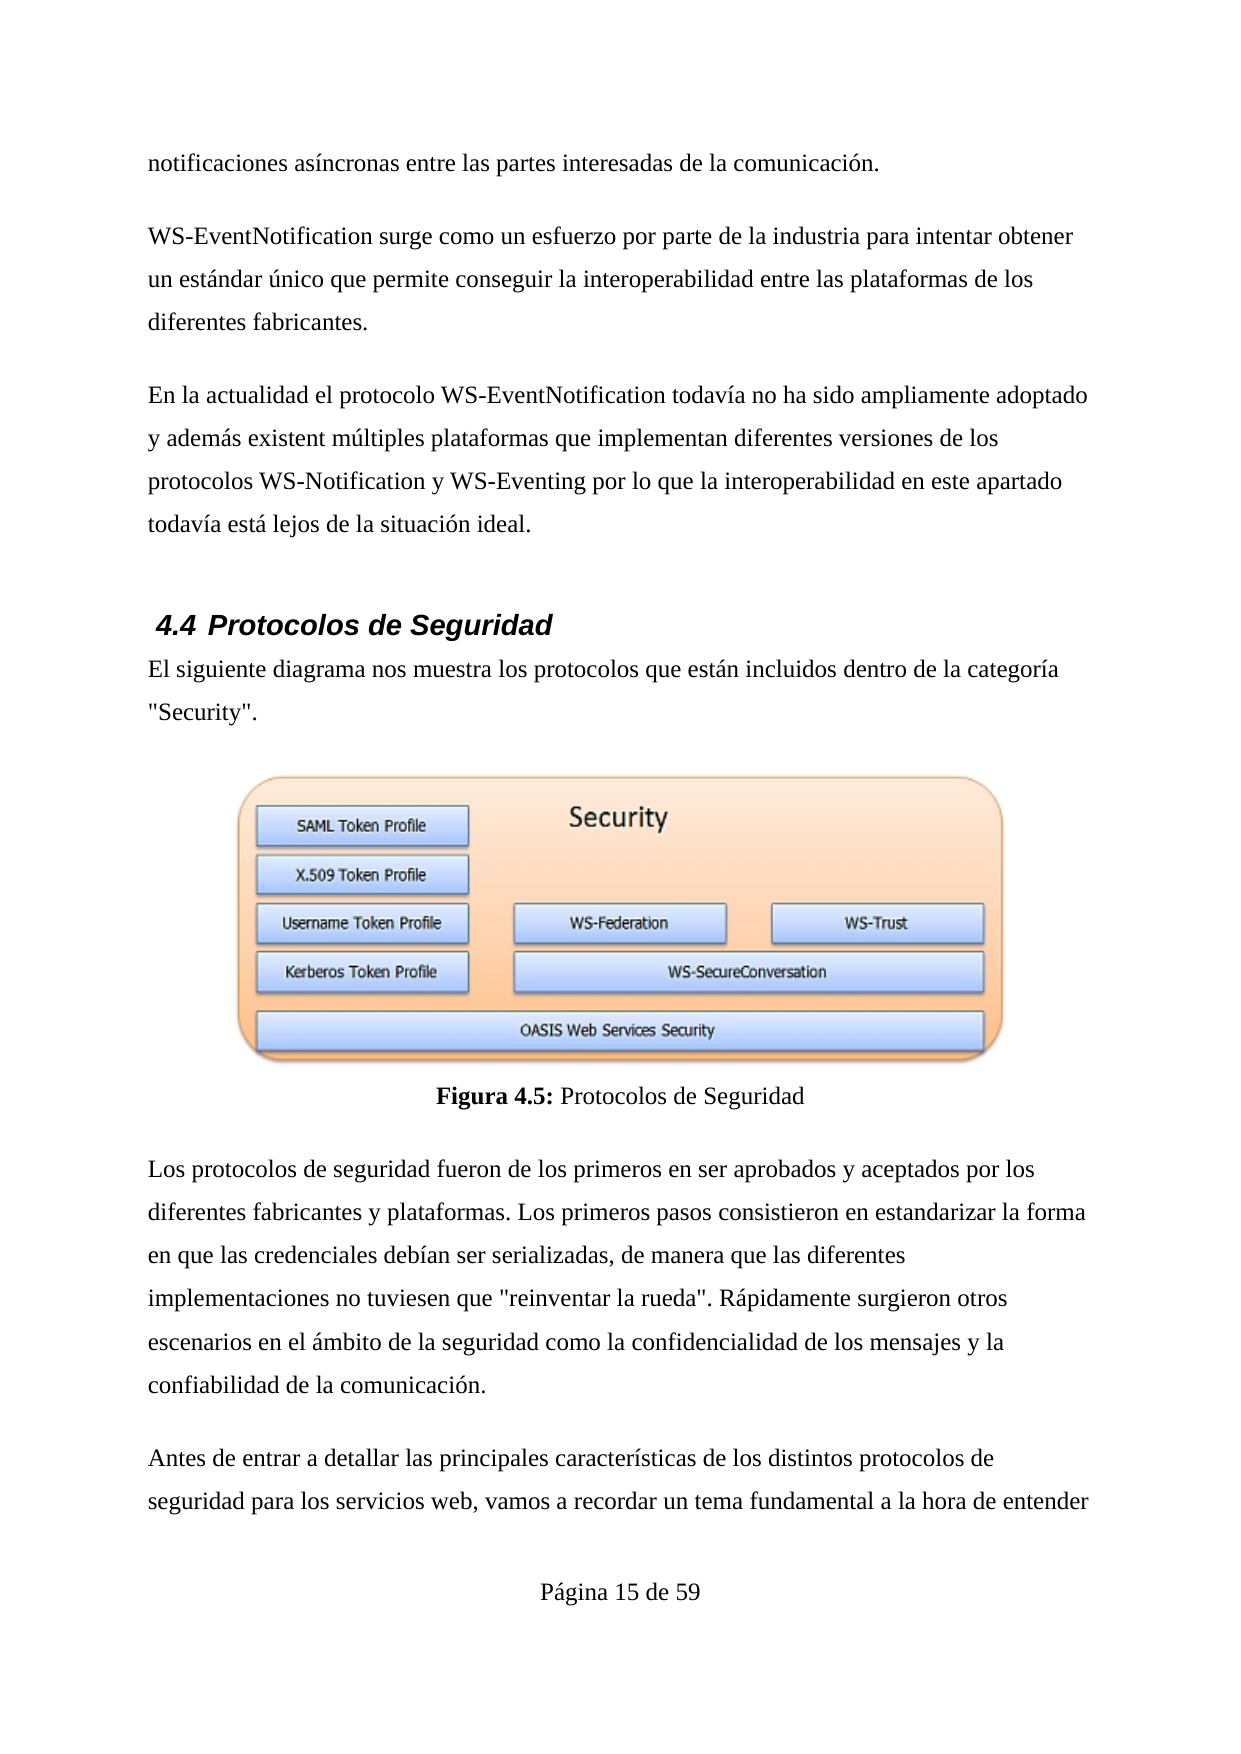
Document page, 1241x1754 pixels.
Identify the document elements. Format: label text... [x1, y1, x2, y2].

text El siguiente diagrama nos muestra los protocolos que están incluidos dentro de la categoría "Security". [148, 654, 1093, 726]
text En la actualidad el protocolo WS-EventNotification todavía no ha sido ampliamente adoptado y además existent múltiples plataformas que implementan diferentes versiones de los protocolos WS-Notification y WS-Eventing por lo que la interoperabilidad en este apartado todavía está lejos de la situación ideal. [148, 380, 1093, 538]
text WS-EventNotification surge como un esfuerzo por parte de la industria para intentar obtener un estándar único que permite conseguir la interoperabilidad entre las plataformas de los diferentes fabricantes. [148, 221, 1093, 336]
subtitle Protocolos de Seguridad [148, 608, 1093, 641]
text Figura 4.5: Protocolos de Seguridad [148, 770, 1093, 1110]
text Los protocolos de seguridad fueron de los primeros en ser aprobados y aceptados por los diferentes fabricantes y plataformas. Los primeros pasos consistieron en estandarizar la forma en que las credenciales debían ser serializadas, de manera que las diferentes implementaciones no tuviesen que "reinventar la rueda". Rápidamente surgieron otros escenarios en el ámbito de la seguridad como la confidencialidad de los mensajes y la confiabilidad de la comunicación. [148, 1154, 1093, 1398]
picture [235, 770, 1006, 1067]
text Antes de entrar a detallar las principales características de los distintos protocolos de seguridad para los servicios web, vamos a recordar un tema fundamental a la hora de entender [148, 1443, 1093, 1515]
text notificaciones asíncronas entre las partes interesadas de la comunicación. [148, 148, 1093, 176]
